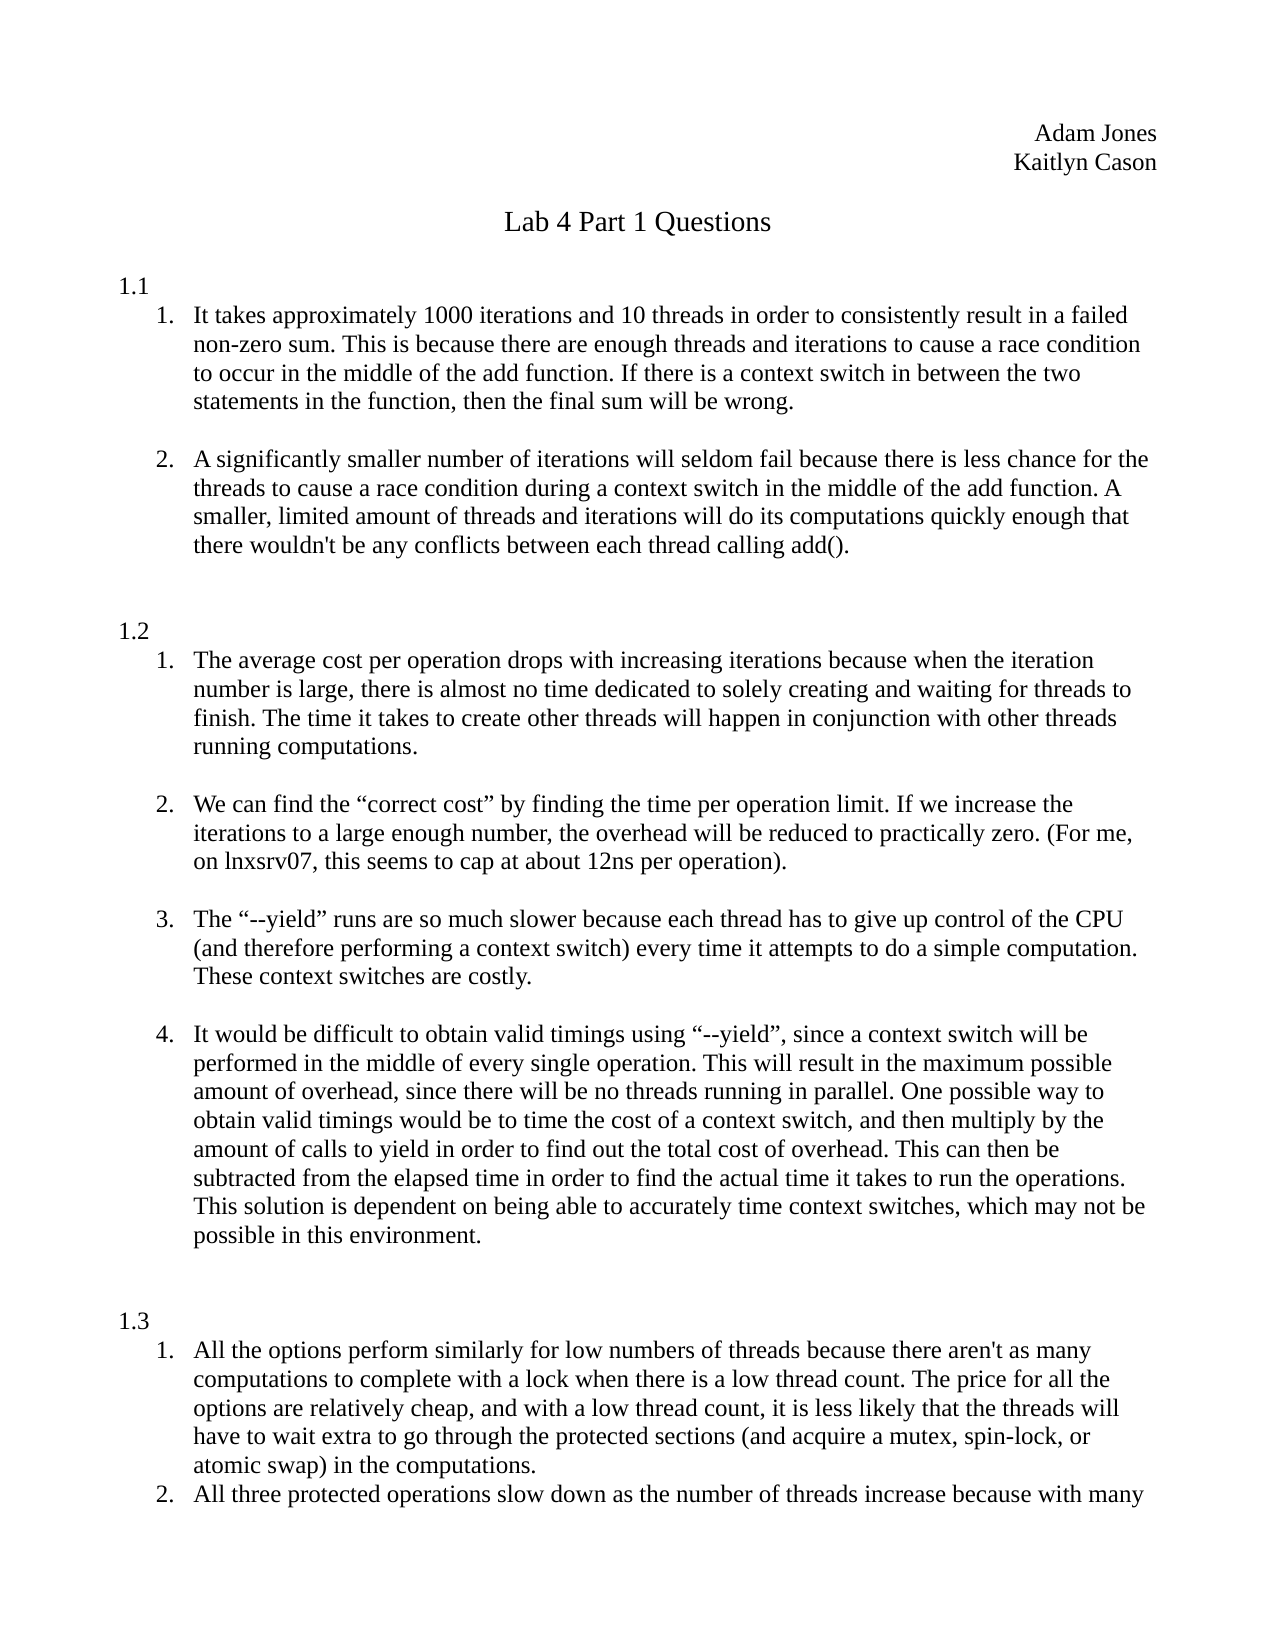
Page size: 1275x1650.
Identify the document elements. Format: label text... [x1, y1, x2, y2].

list It takes approximately 1000 iterations and 10 threads in order to consistently result in a failed non-zero sum. This is because there are enough threads and iterations to cause a race condition to occur in the middle of the add function. If there is a context switch in between the two statements in the function, then the final sum will be wrong. [156, 300, 1157, 415]
text 1.3 [118, 1306, 1157, 1335]
list The average cost per operation drops with increasing iterations because when the iteration number is large, there is almost no time dedicated to solely creating and waiting for threads to finish. The time it takes to create other threads will happen in conjunction with other threads running computations. [156, 645, 1157, 760]
text 1.2 [118, 616, 1157, 645]
text 1.1 [118, 271, 1157, 300]
text Adam Jones [118, 118, 1157, 147]
list It would be difficult to obtain valid timings using “--yield”, since a context switch will be performed in the middle of every single operation. This will result in the maximum possible amount of overhead, since there will be no threads running in parallel. One possible way to obtain valid timings would be to time the cost of a context switch, and then multiply by the amount of calls to yield in order to find out the total cost of overhead. This can then be subtracted from the elapsed time in order to find the actual time it takes to run the operations. This solution is dependent on being able to accurately time context switches, which may not be possible in this environment. [156, 1019, 1157, 1249]
text Kaitlyn Cason [118, 147, 1157, 176]
text Lab 4 Part 1 Questions [118, 204, 1157, 238]
list All the options perform similarly for low numbers of threads because there aren't as many computations to complete with a lock when there is a low thread count. The price for all the options are relatively cheap, and with a low thread count, it is less likely that the threads will have to wait extra to go through the protected sections (and acquire a mutex, spin-lock, or atomic swap) in the computations. [156, 1335, 1157, 1479]
list We can find the “correct cost” by finding the time per operation limit. If we increase the iterations to a large enough number, the overhead will be reduced to practically zero. (For me, on lnxsrv07, this seems to cap at about 12ns per operation). [156, 789, 1157, 875]
list All three protected operations slow down as the number of threads increase because with many [156, 1479, 1157, 1508]
list A significantly smaller number of iterations will seldom fail because there is less chance for the threads to cause a race condition during a context switch in the middle of the add function. A smaller, limited amount of threads and iterations will do its computations quickly enough that there wouldn't be any conflicts between each thread calling add(). [156, 444, 1157, 559]
list The “--yield” runs are so much slower because each thread has to give up control of the CPU (and therefore performing a context switch) every time it attempts to do a simple computation. These context switches are costly. [156, 904, 1157, 990]
